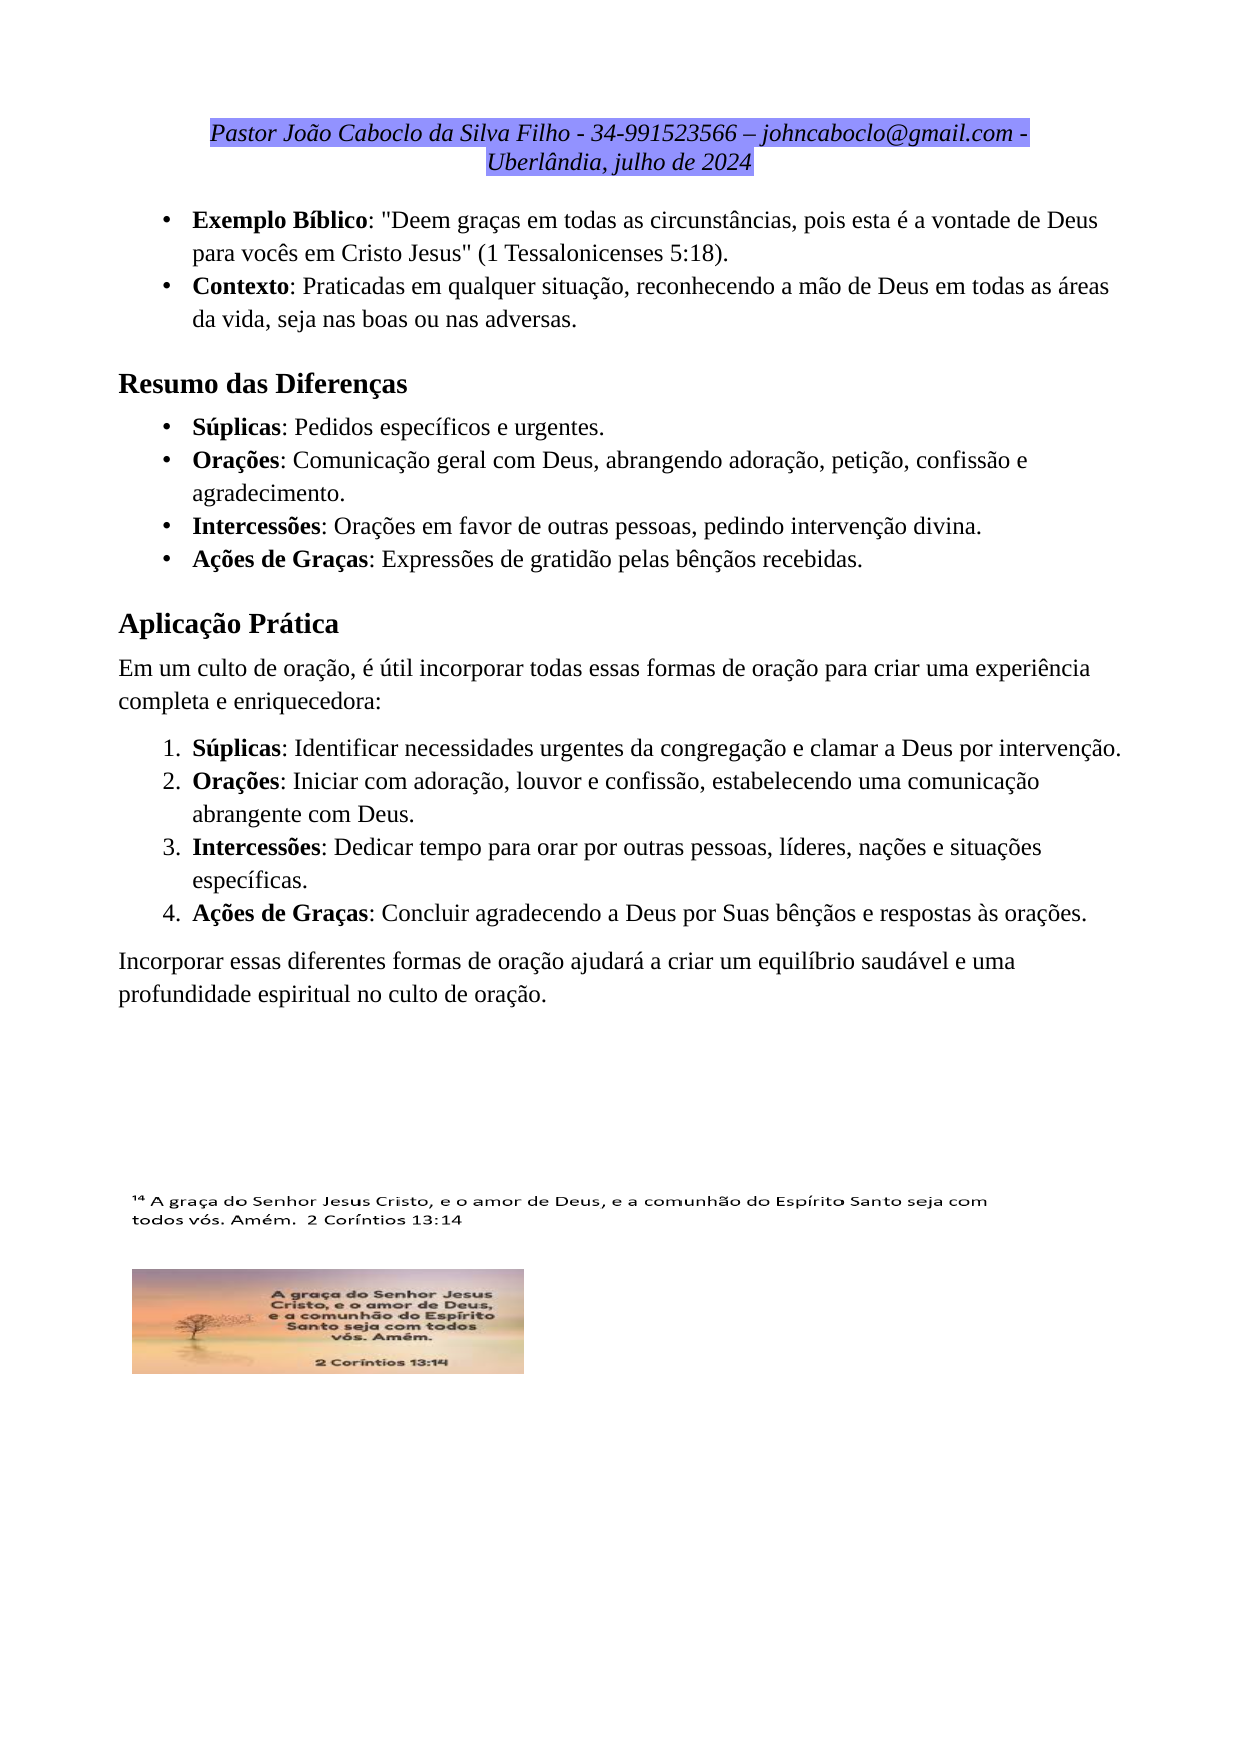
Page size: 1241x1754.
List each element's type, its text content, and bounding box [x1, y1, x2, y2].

list Orações: Iniciar com adoração, louvor e confissão, estabelecendo uma comunicação abrangente com Deus. [162, 766, 1122, 828]
list Ações de Graças: Expressões de gratidão pelas bênçãos recebidas. [162, 544, 1122, 573]
list Intercessões: Dedicar tempo para orar por outras pessoas, líderes, nações e situações específicas. [162, 832, 1122, 894]
list Ações de Graças: Concluir agradecendo a Deus por Suas bênçãos e respostas às orações. [162, 898, 1122, 927]
list Súplicas: Pedidos específicos e urgentes. [162, 412, 1122, 441]
picture [118, 1179, 1004, 1381]
list Exemplo Bíblico: "Deem graças em todas as circunstâncias, pois esta é a vontade de Deus para vocês em Cristo Jesus" (1 Tessalonicenses 5:18). [162, 205, 1122, 267]
list Súplicas: Identificar necessidades urgentes da congregação e clamar a Deus por intervenção. [162, 733, 1122, 762]
subtitle Aplicação Prática [118, 607, 1122, 640]
list Orações: Comunicação geral com Deus, abrangendo adoração, petição, confissão e agradecimento. [162, 445, 1122, 507]
list Intercessões: Orações em favor de outras pessoas, pedindo intervenção divina. [162, 511, 1122, 540]
text Incorporar essas diferentes formas de oração ajudará a criar um equilíbrio saudável e uma profundidade espiritual no culto de oração. [118, 946, 1122, 1008]
text Em um culto de oração, é útil incorporar todas essas formas de oração para criar uma experiência completa e enriquecedora: [118, 653, 1122, 714]
list Contexto: Praticadas em qualquer situação, reconhecendo a mão de Deus em todas as áreas da vida, seja nas boas ou nas adversas. [162, 271, 1122, 333]
subtitle Resumo das Diferenças [118, 366, 1122, 400]
